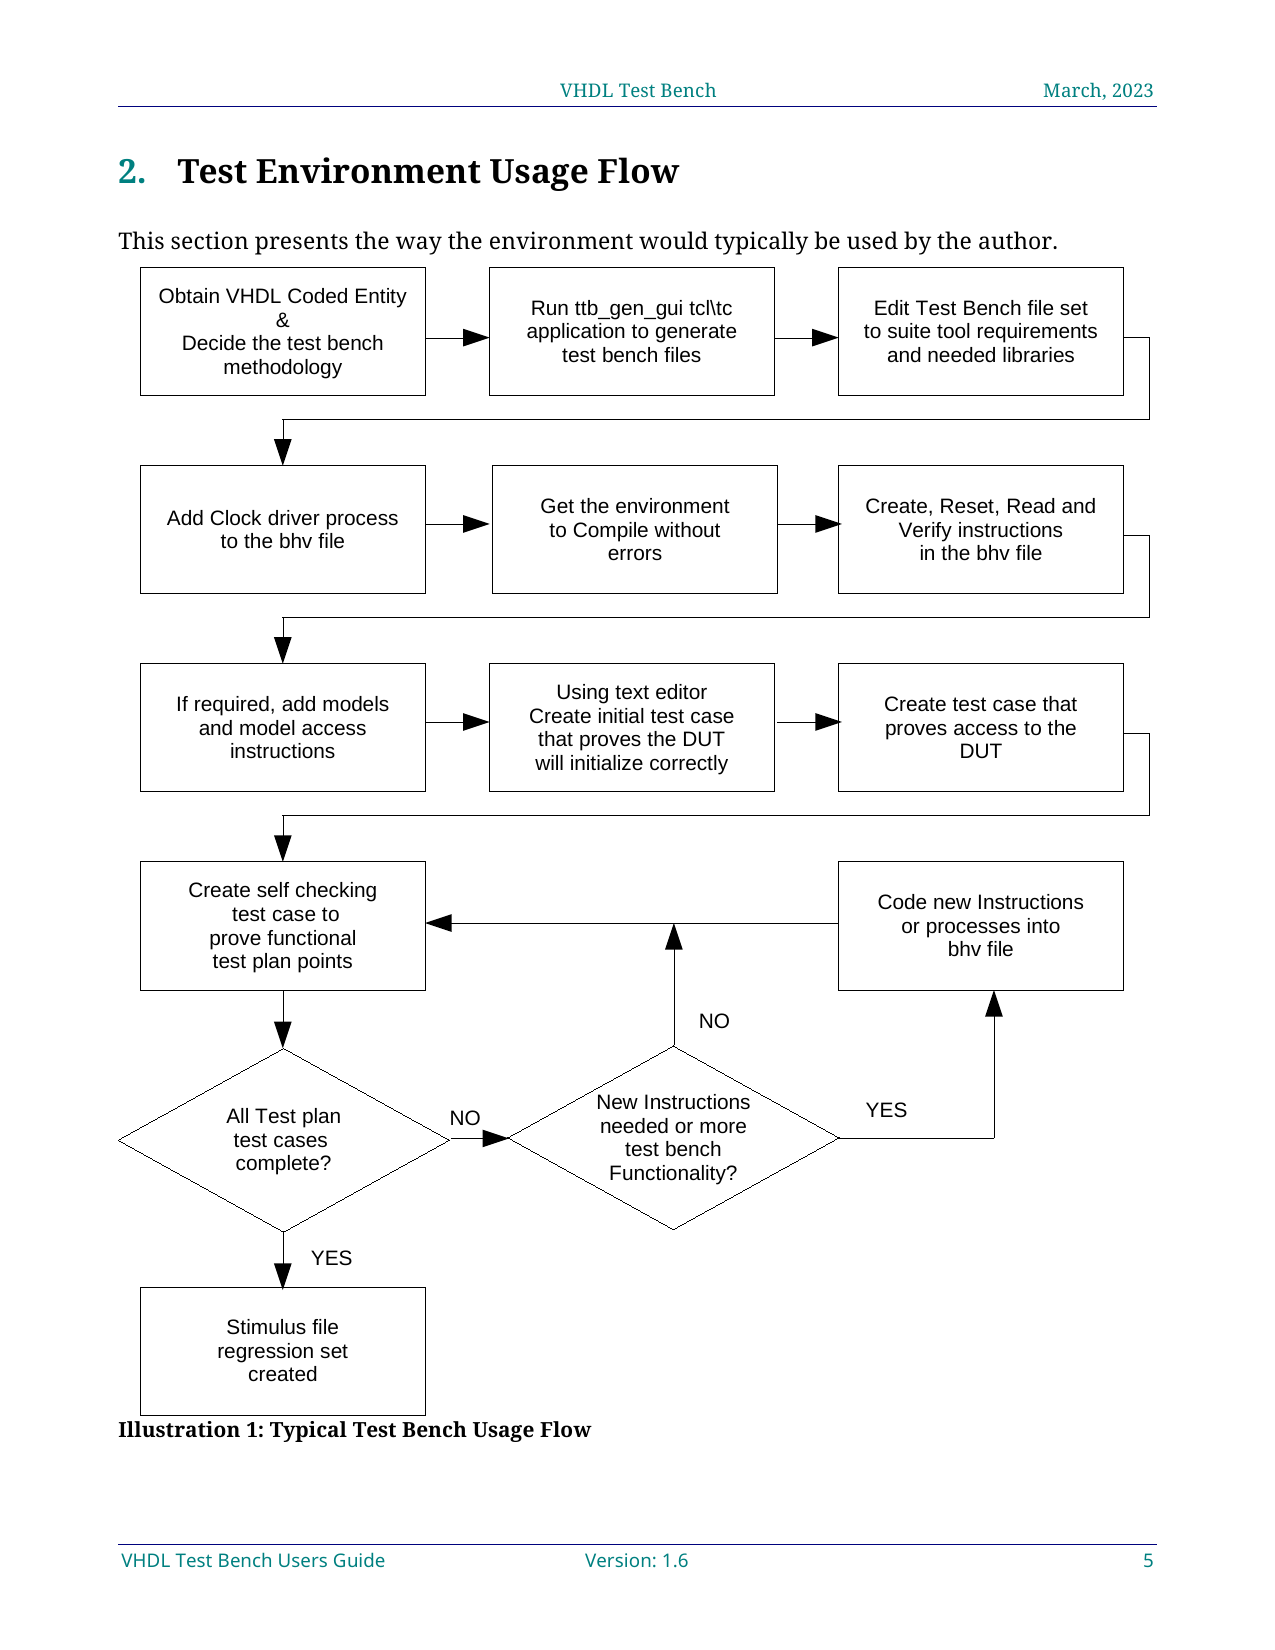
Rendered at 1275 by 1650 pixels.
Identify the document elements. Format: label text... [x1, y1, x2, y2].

subtitle Test Environment Usage Flow [118, 148, 1157, 194]
text This section presents the way the environment would typically be used by the author. [118, 225, 1157, 256]
text Illustration 1: Typical Test Bench Usage Flow [118, 280, 1149, 1444]
